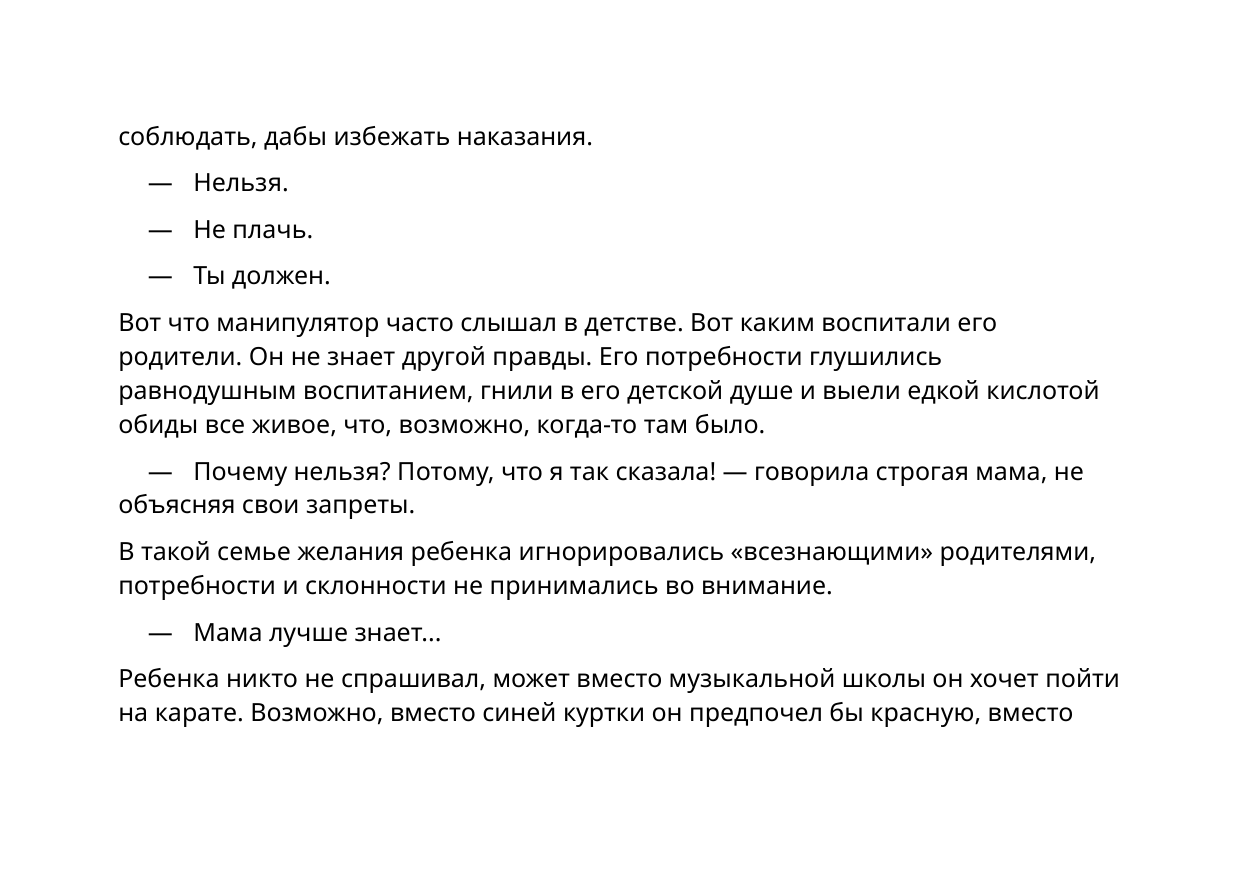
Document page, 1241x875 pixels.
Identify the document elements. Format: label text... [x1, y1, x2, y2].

text Вот что манипулятор часто слышал в детстве. Вот каким воспитали его родители. Он не знает другой правды. Его потребности глушились равнодушным воспитанием, гнили в его детской душе и выели едкой кислотой обиды все живое, что, возможно, когда-то там было. [118, 304, 1122, 441]
list Мама лучше знает... [118, 614, 1122, 648]
list Ты должен. [118, 258, 1122, 292]
text соблюдать, дабы избежать наказания. [118, 118, 1122, 152]
list Не плачь. [118, 211, 1122, 245]
list Нельзя. [118, 165, 1122, 199]
text В такой семье желания ребенка игнорировались «всезнающими» родителями, потребности и склонности не принимались во внимание. [118, 534, 1122, 602]
text Ребенка никто не спрашивал, может вместо музыкальной школы он хочет пойти на карате. Возможно, вместо синей куртки он предпочел бы красную, вместо [118, 661, 1122, 729]
list Почему нельзя? Потому, что я так сказала! — говорила строгая мама, не объясняя свои запреты. [118, 453, 1122, 521]
